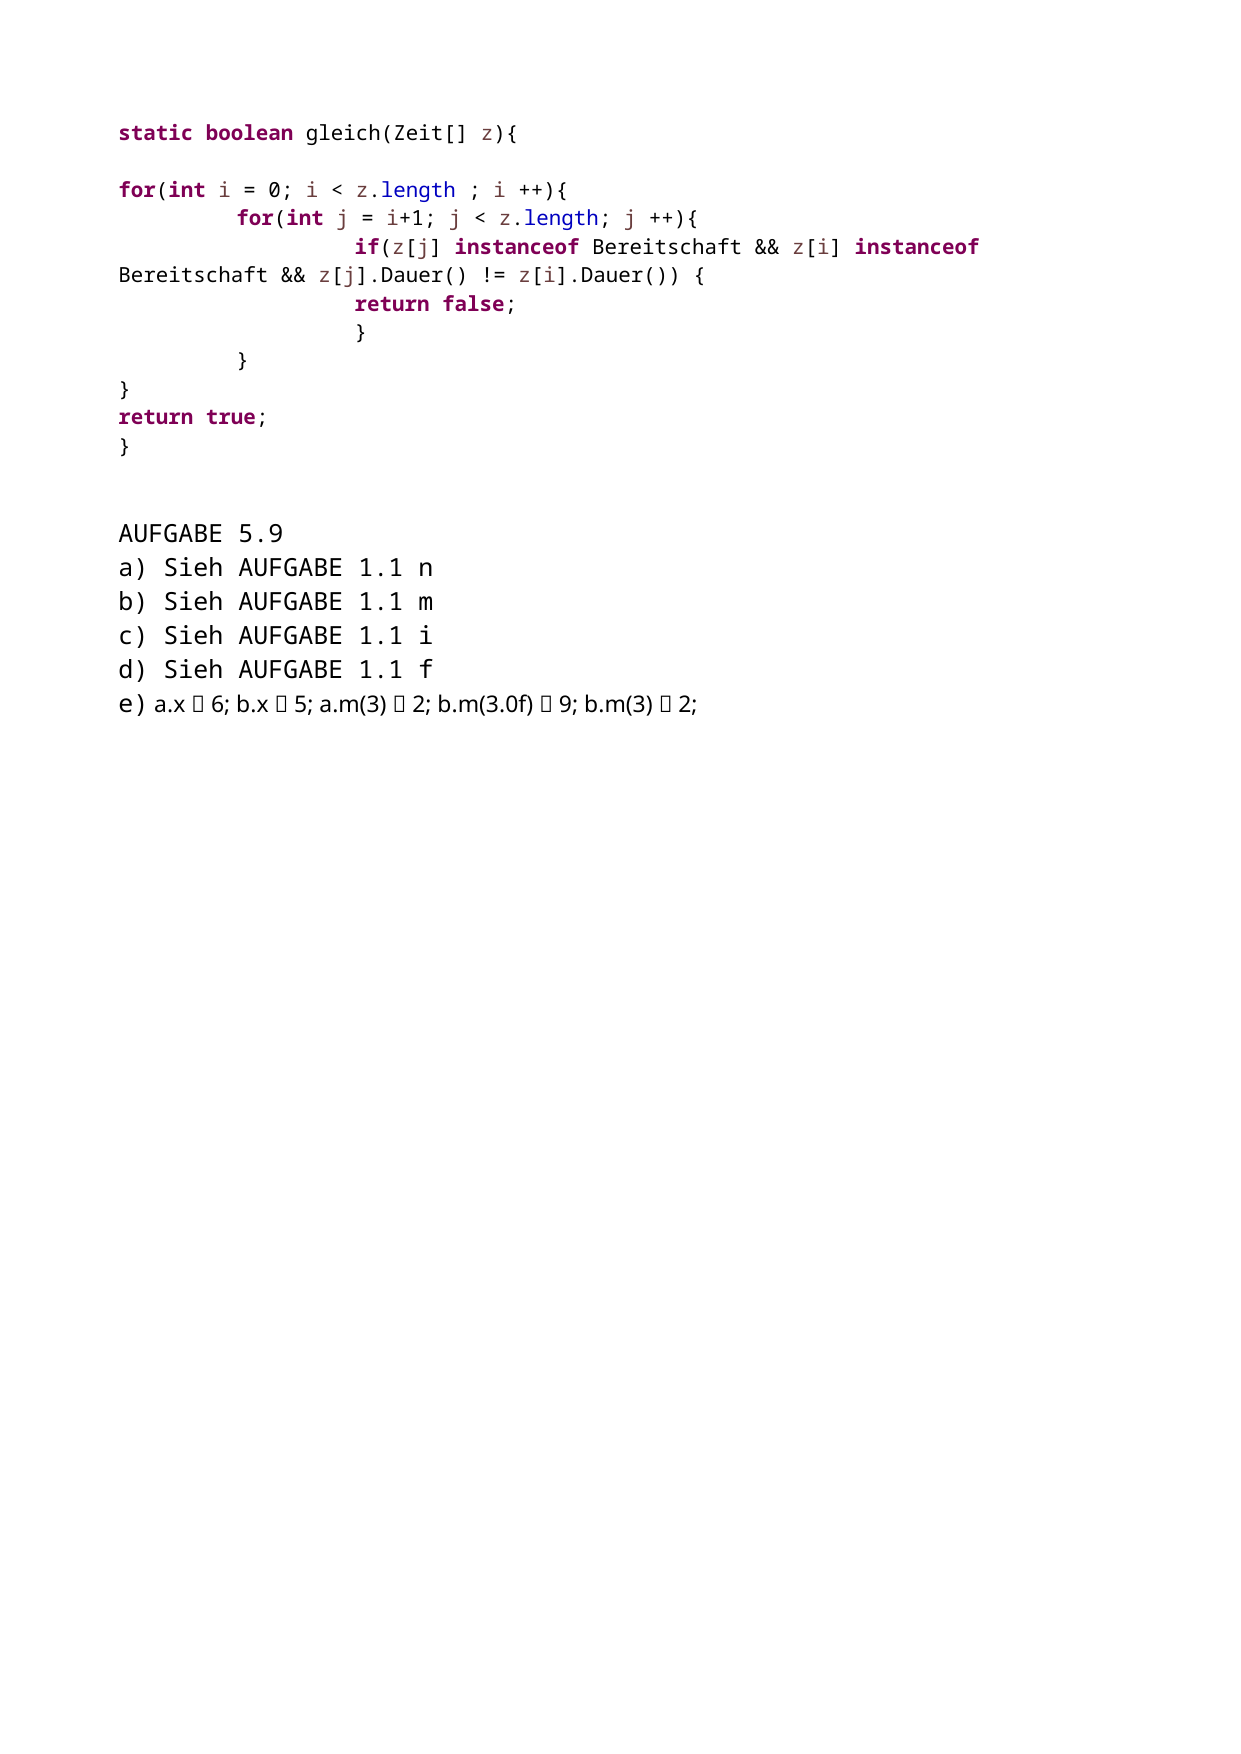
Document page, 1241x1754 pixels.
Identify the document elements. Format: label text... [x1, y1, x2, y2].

text a) Sieh AUFGABE 1.1 n [118, 549, 1122, 583]
text for(int i = 0; i < z.length ; i ++){ [118, 175, 1122, 203]
text AUFGABE 5.9 [118, 515, 1122, 549]
text static boolean gleich(Zeit[] z){ [118, 118, 1122, 147]
text } [118, 431, 1122, 459]
text return false; [118, 289, 1122, 317]
text for(int j = i+1; j < z.length; j ++){ [118, 203, 1122, 232]
text if(z[j] instanceof Bereitschaft && z[i] instanceof Bereitschaft && z[j].Dauer() != z[i].Dauer()) { [118, 232, 1122, 289]
text b) Sieh AUFGABE 1.1 m [118, 583, 1122, 618]
text e) a.x  6; b.x  5; a.m(3)  2; b.m(3.0f)  9; b.m(3)  2; [118, 686, 1122, 720]
text } [118, 346, 1122, 374]
text d) Sieh AUFGABE 1.1 f [118, 652, 1122, 686]
text c) Sieh AUFGABE 1.1 i [118, 618, 1122, 652]
text } [118, 374, 1122, 402]
text return true; [118, 402, 1122, 431]
text } [118, 317, 1122, 346]
